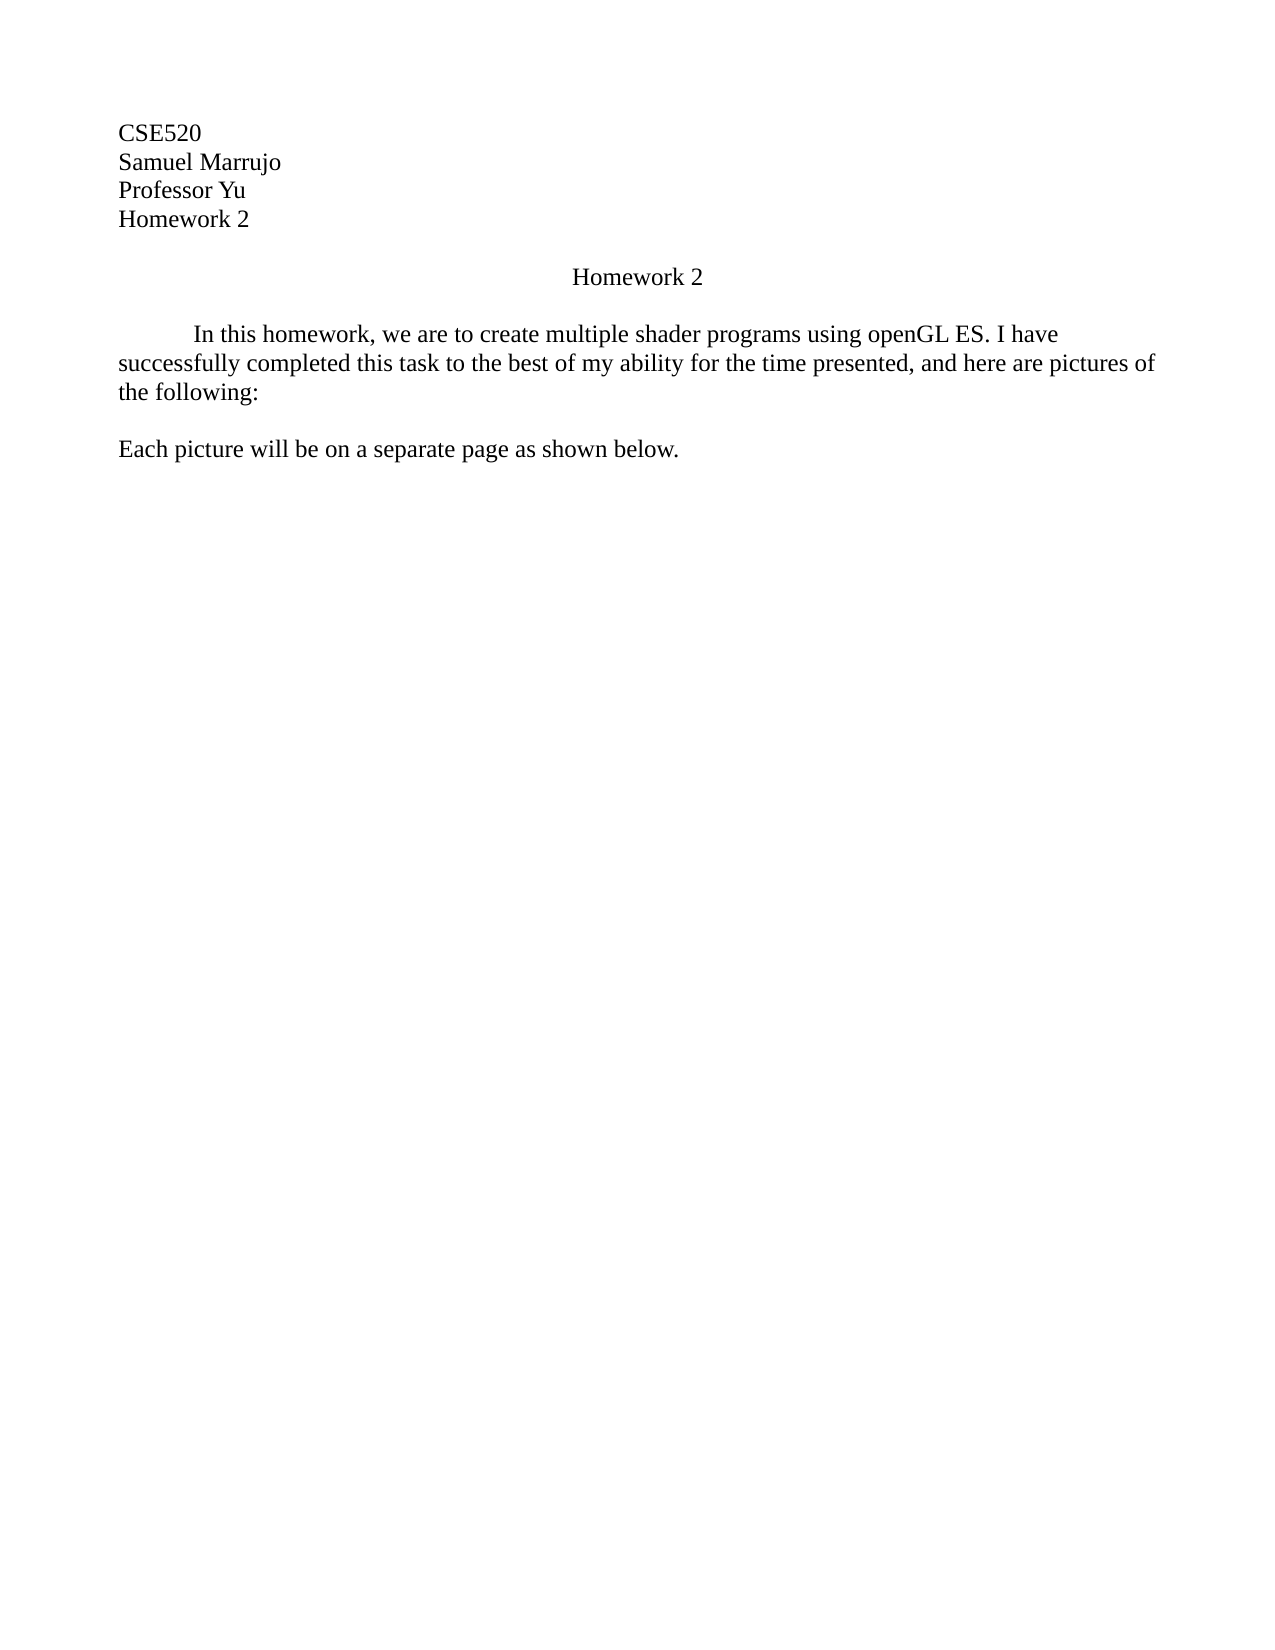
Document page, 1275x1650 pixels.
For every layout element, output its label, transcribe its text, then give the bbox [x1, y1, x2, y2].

text Homework 2 [118, 262, 1157, 291]
text Samuel Marrujo [118, 147, 1157, 176]
text CSE520 [118, 118, 1157, 147]
text In this homework, we are to create multiple shader programs using openGL ES. I have successfully completed this task to the best of my ability for the time presented, and here are pictures of the following: [118, 319, 1157, 406]
text Homework 2 [118, 204, 1157, 233]
text Professor Yu [118, 176, 1157, 204]
text Each picture will be on a separate page as shown below. [118, 434, 1157, 463]
